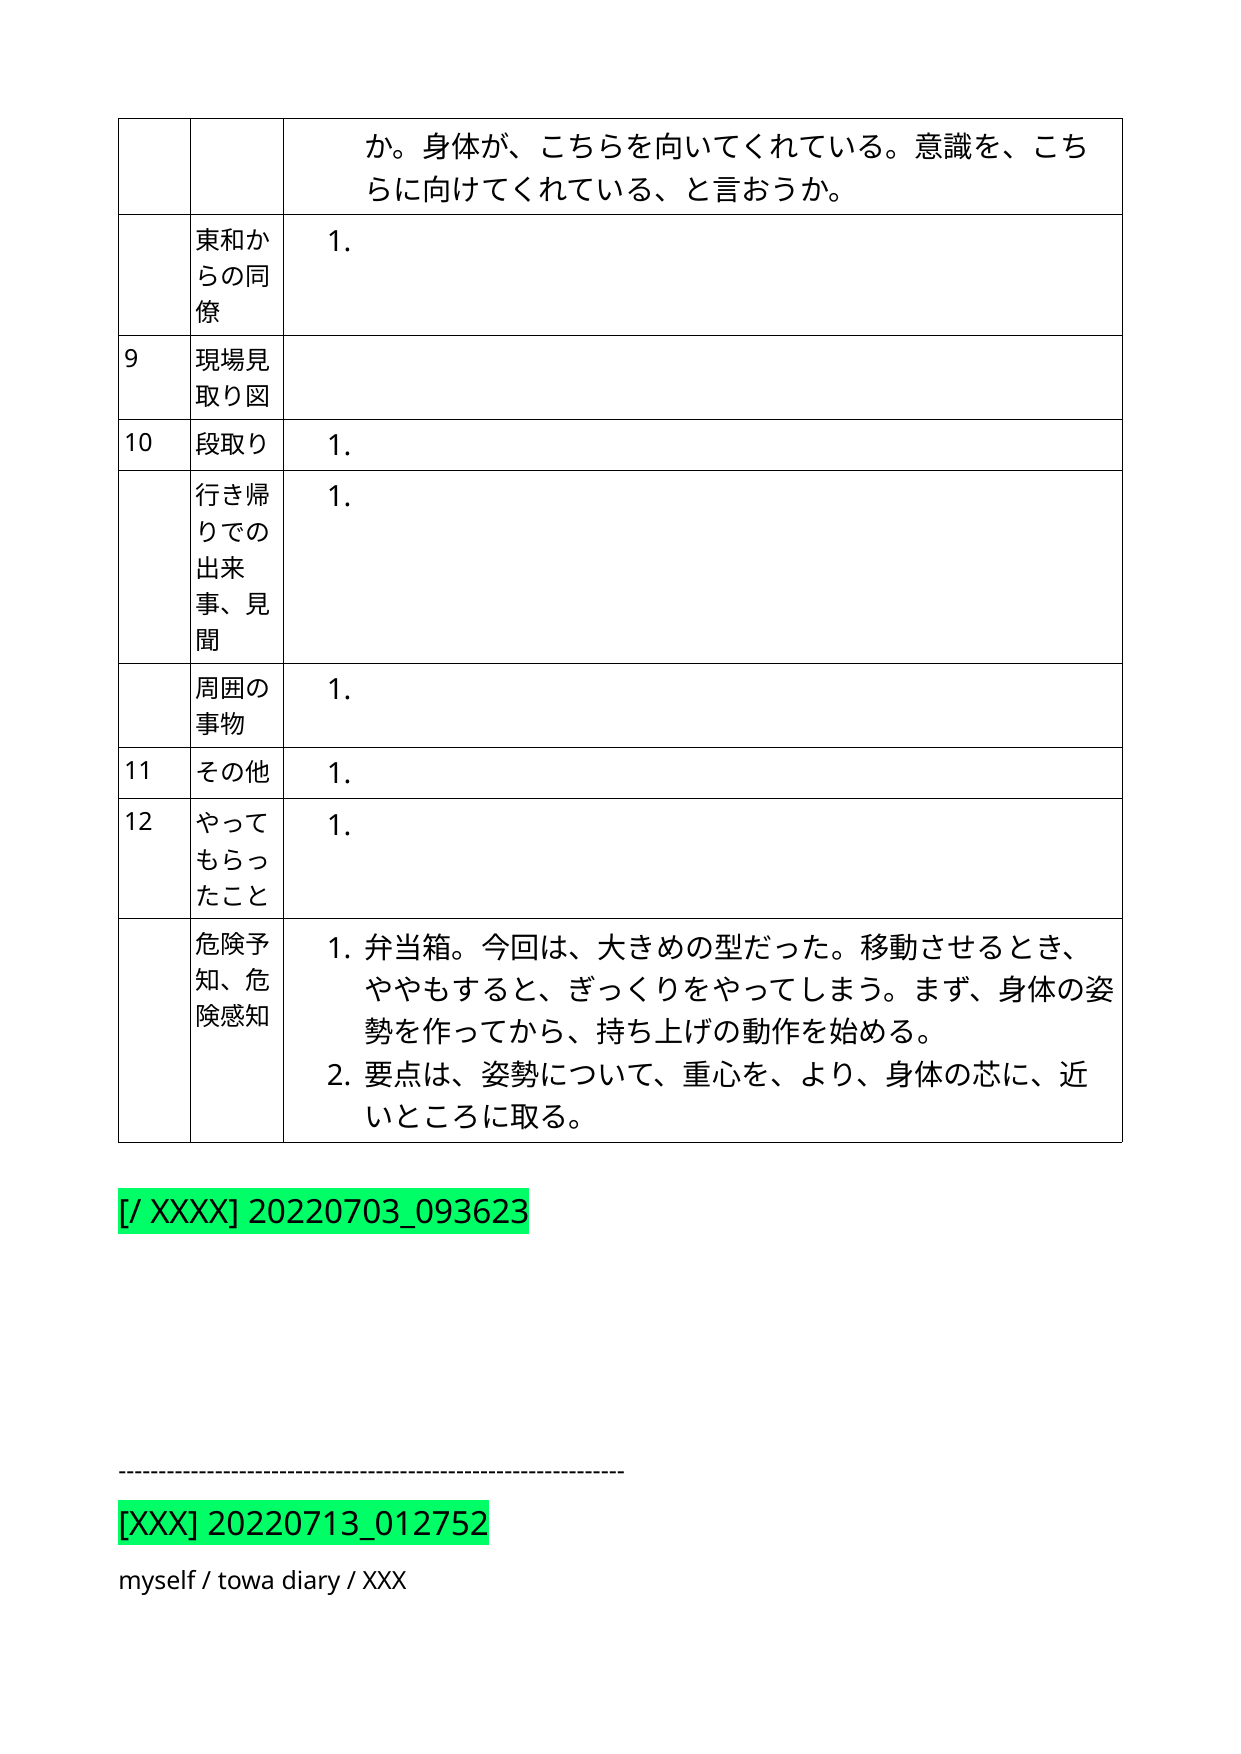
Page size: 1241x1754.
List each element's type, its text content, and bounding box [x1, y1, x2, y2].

table_cell [119, 919, 190, 1142]
table_cell [284, 420, 1122, 470]
table_cell [119, 215, 190, 334]
text myself / towa diary / XXX [118, 1562, 1122, 1597]
text [XXX] 20220713_012752 [118, 1500, 1122, 1545]
table_cell [119, 471, 190, 663]
table_cell 11 [119, 748, 190, 798]
table_cell その他 [191, 748, 283, 798]
table_cell 危険予知、危険感知 [191, 919, 283, 1142]
table_cell [119, 664, 190, 747]
table_cell 弁当箱。今回は、大きめの型だった。移動させるとき、ややもすると、ぎっくりをやってしまう。まず、身体の姿勢を作ってから、持ち上げの動作を始める。 要点は、姿勢について、重心を、より、身体の芯に、近いところに取る。 [284, 919, 1122, 1142]
table_cell 東和からの同僚 [191, 215, 283, 334]
table_cell 周囲の事物 [191, 664, 283, 747]
table_cell [284, 799, 1122, 918]
table_cell か。身体が、こちらを向いてくれている。意識を、こちらに向けてくれている、と言おうか。 [284, 119, 1122, 214]
text --------------------------------------------------------------- [118, 1453, 1122, 1487]
table_cell 10 [119, 420, 190, 470]
table_cell [284, 664, 1122, 747]
table_cell [284, 748, 1122, 798]
table_cell [191, 119, 283, 214]
text [/ XXXX] 20220703_093623 [118, 1188, 1122, 1234]
table_cell 12 [119, 799, 190, 918]
table_cell [119, 119, 190, 214]
table_cell [284, 336, 1122, 419]
table_cell [284, 471, 1122, 663]
table_cell 行き帰りでの出来事、見聞 [191, 471, 283, 663]
table_cell 9 [119, 336, 190, 419]
table_cell 段取り [191, 420, 283, 470]
table_cell 現場見取り図 [191, 336, 283, 419]
table_cell やってもらったこと [191, 799, 283, 918]
table_cell [284, 215, 1122, 334]
